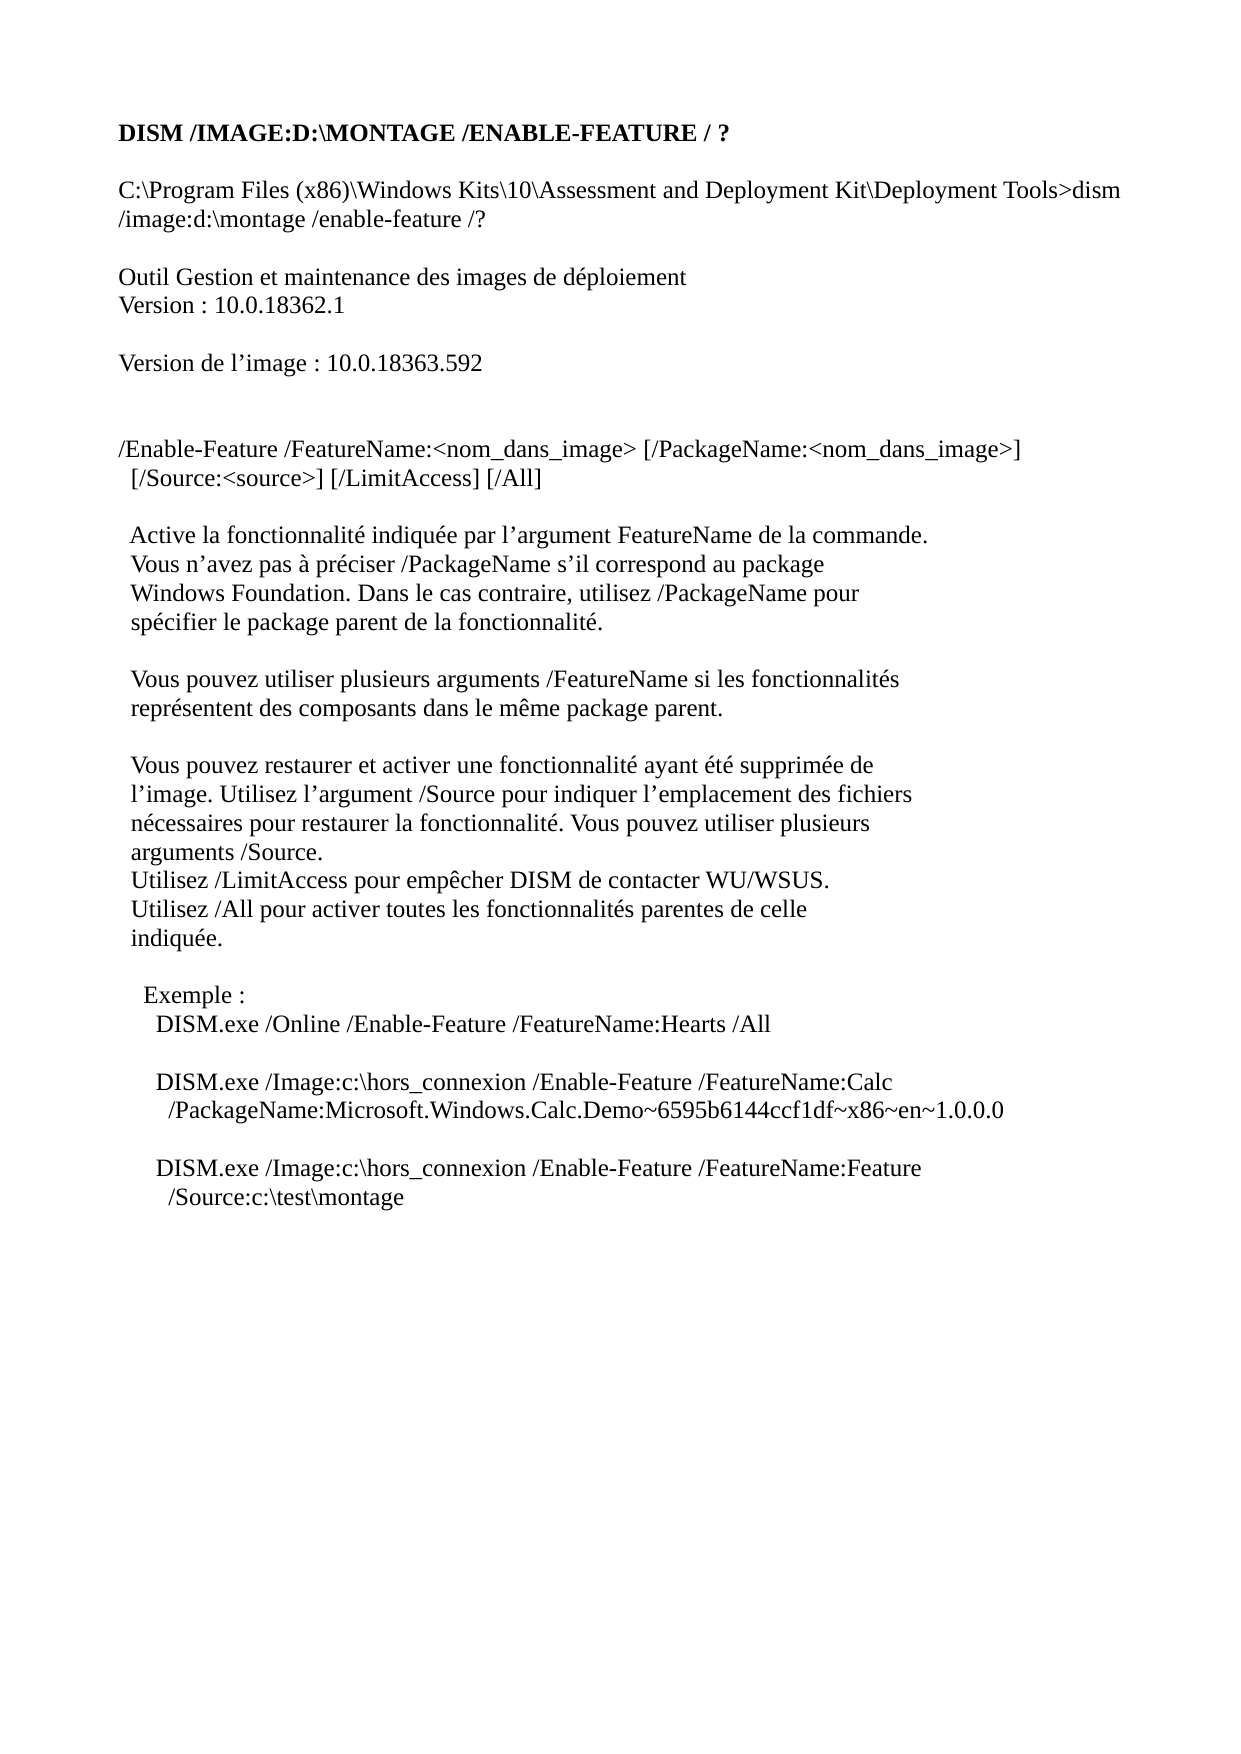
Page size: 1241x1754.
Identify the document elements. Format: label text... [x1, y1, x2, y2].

text Vous n’avez pas à préciser /PackageName s’il correspond au package [118, 549, 1122, 578]
text DISM /IMAGE:D:\MONTAGE /ENABLE-FEATURE / ? [118, 118, 1122, 147]
text Vous pouvez utiliser plusieurs arguments /FeatureName si les fonctionnalités [118, 664, 1122, 693]
text l’image. Utilisez l’argument /Source pour indiquer l’emplacement des fichiers [118, 779, 1122, 808]
text Vous pouvez restaurer et activer une fonctionnalité ayant été supprimée de [118, 751, 1122, 779]
text représentent des composants dans le même package parent. [118, 693, 1122, 722]
text [/Source:<source>] [/LimitAccess] [/All] [118, 463, 1122, 492]
text Outil Gestion et maintenance des images de déploiement [118, 262, 1122, 291]
text Exemple : [118, 981, 1122, 1009]
text Utilisez /All pour activer toutes les fonctionnalités parentes de celle [118, 894, 1122, 923]
text Utilisez /LimitAccess pour empêcher DISM de contacter WU/WSUS. [118, 866, 1122, 894]
text indiquée. [118, 923, 1122, 952]
text /Enable-Feature /FeatureName:<nom_dans_image> [/PackageName:<nom_dans_image>] [118, 434, 1122, 463]
text Windows Foundation. Dans le cas contraire, utilisez /PackageName pour [118, 578, 1122, 607]
text DISM.exe /Image:c:\hors_connexion /Enable-Feature /FeatureName:Calc [118, 1067, 1122, 1096]
text C:\Program Files (x86)\Windows Kits\10\Assessment and Deployment Kit\Deployment Tools>dism /image:d:\montage /enable-feature /? [118, 176, 1122, 233]
text Version de l’image : 10.0.18363.592 [118, 348, 1122, 377]
text Active la fonctionnalité indiquée par l’argument FeatureName de la commande. [118, 521, 1122, 549]
text Version : 10.0.18362.1 [118, 291, 1122, 319]
text DISM.exe /Image:c:\hors_connexion /Enable-Feature /FeatureName:Feature [118, 1153, 1122, 1182]
text nécessaires pour restaurer la fonctionnalité. Vous pouvez utiliser plusieurs [118, 808, 1122, 837]
text /Source:c:\test\montage [118, 1182, 1122, 1211]
text DISM.exe /Online /Enable-Feature /FeatureName:Hearts /All [118, 1009, 1122, 1038]
text /PackageName:Microsoft.Windows.Calc.Demo~6595b6144ccf1df~x86~en~1.0.0.0 [118, 1096, 1122, 1124]
text spécifier le package parent de la fonctionnalité. [118, 607, 1122, 636]
text arguments /Source. [118, 837, 1122, 866]
